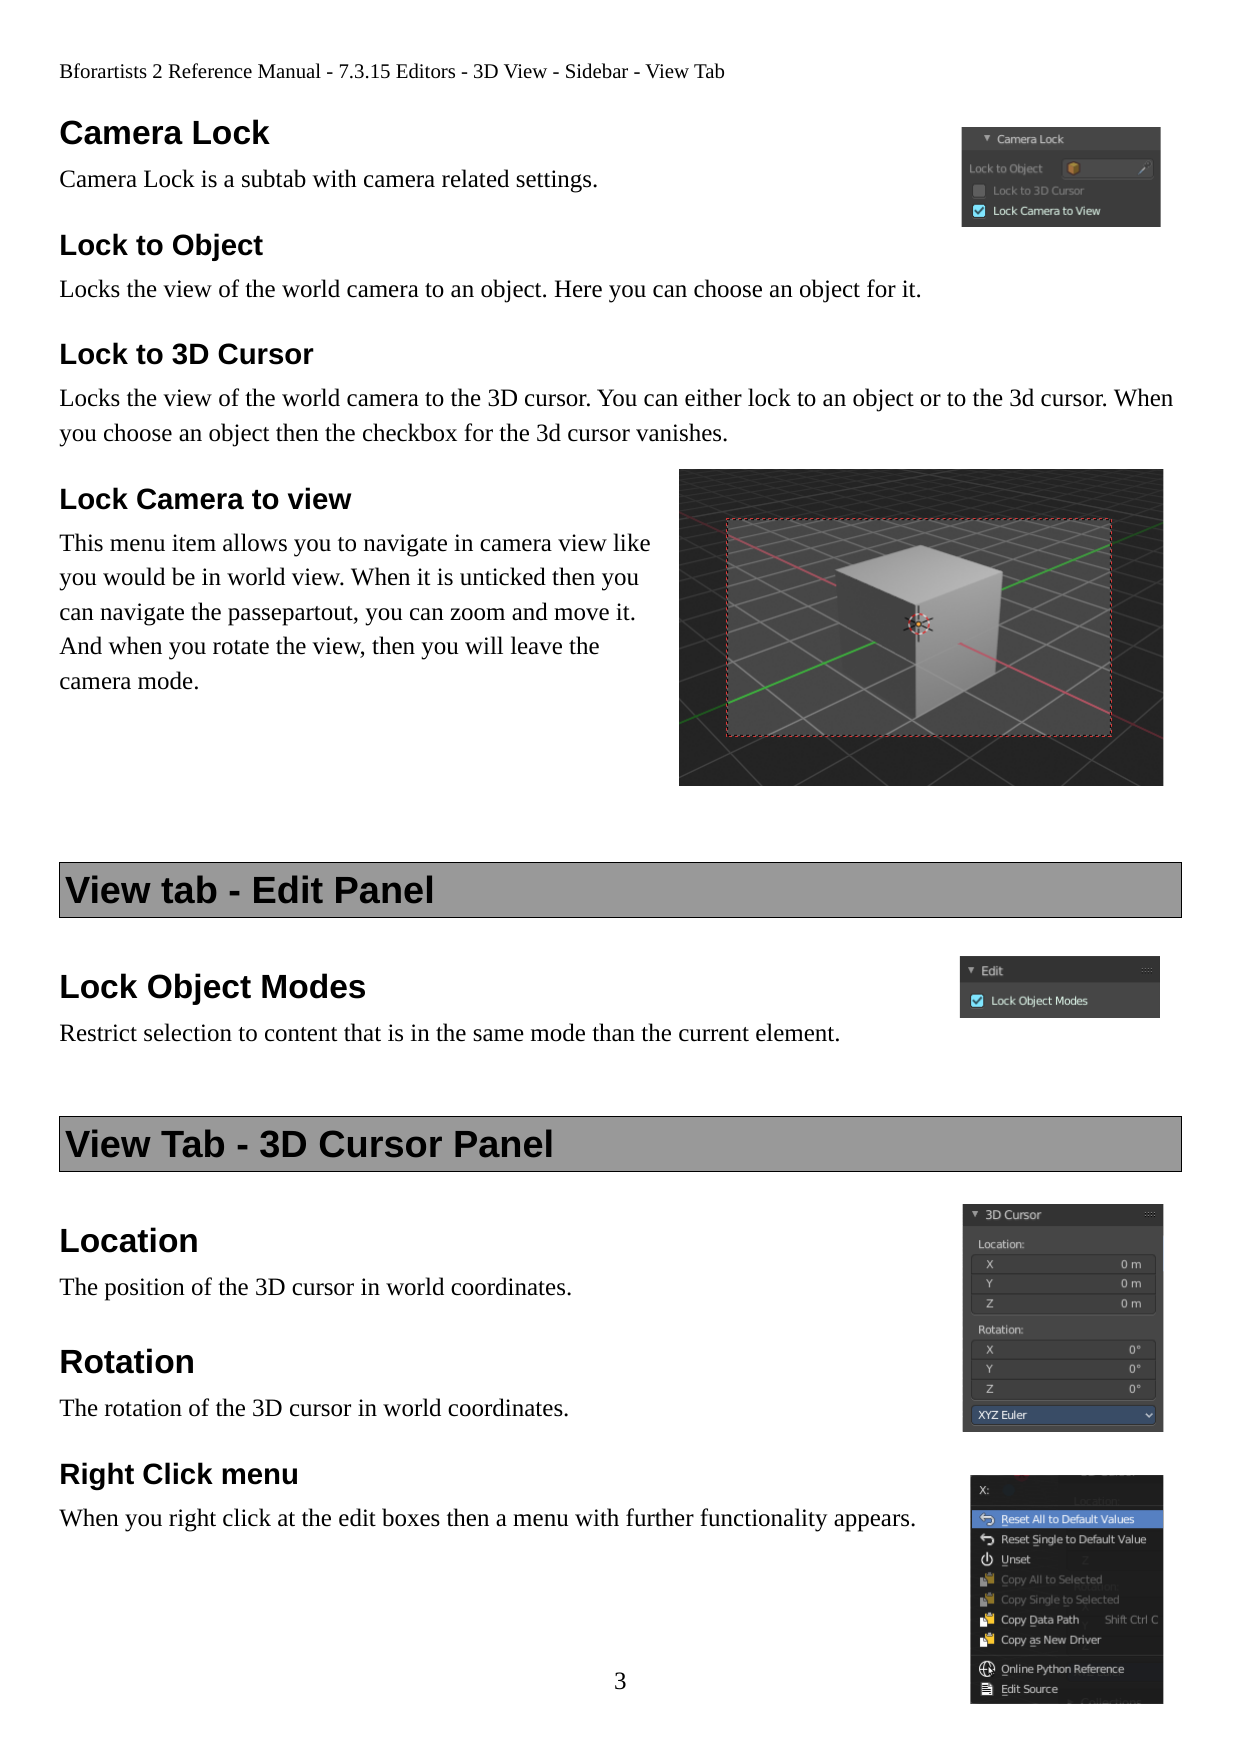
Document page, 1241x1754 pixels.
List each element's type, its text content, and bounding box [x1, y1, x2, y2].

text The rotation of the 3D cursor in world coordinates. [59, 1393, 962, 1422]
picture [961, 127, 1161, 227]
text The position of the 3D cursor in world coordinates. [59, 1272, 962, 1301]
subtitle [1164, 1342, 1181, 1381]
text This menu item allows you to navigate in camera view like you would be in world view. When it is unticked then you can navigate the passepartout, you can zoom and move it. And when you rotate the view, then you will leave the camera mode. [59, 528, 679, 694]
picture [959, 956, 1160, 1018]
subtitle [1164, 1221, 1181, 1260]
text Restrict selection to content that is in the same mode than the current element. [59, 1018, 1181, 1047]
table_header View Tab - 3D Cursor Panel [60, 1117, 1181, 1171]
subtitle Lock to Object [59, 227, 1181, 261]
subtitle Lock Camera to view [59, 482, 679, 515]
subtitle [1164, 482, 1181, 515]
text Locks the view of the world camera to an object. Here you can choose an object for it. [59, 274, 1181, 302]
text Camera Lock is a subtab with camera related settings. [59, 164, 961, 192]
text Locks the view of the world camera to the 3D cursor. You can either lock to an object or to the 3d cursor. When you choose an object then the checkbox for the 3d cursor vanishes. [59, 383, 1181, 447]
text When you right click at the edit boxes then a menu with further functionality appears. [59, 1503, 970, 1532]
table_header View tab - Edit Panel [60, 863, 1181, 917]
subtitle Camera Lock [59, 113, 1181, 151]
picture [679, 469, 1164, 786]
picture [962, 1204, 1164, 1432]
subtitle Right Click menu [59, 1457, 1181, 1491]
subtitle Lock Object Modes [59, 967, 959, 1006]
subtitle Location [59, 1221, 962, 1260]
subtitle Lock to 3D Cursor [59, 337, 1181, 371]
subtitle [1160, 967, 1181, 1006]
picture [970, 1475, 1164, 1704]
subtitle Rotation [59, 1342, 962, 1381]
